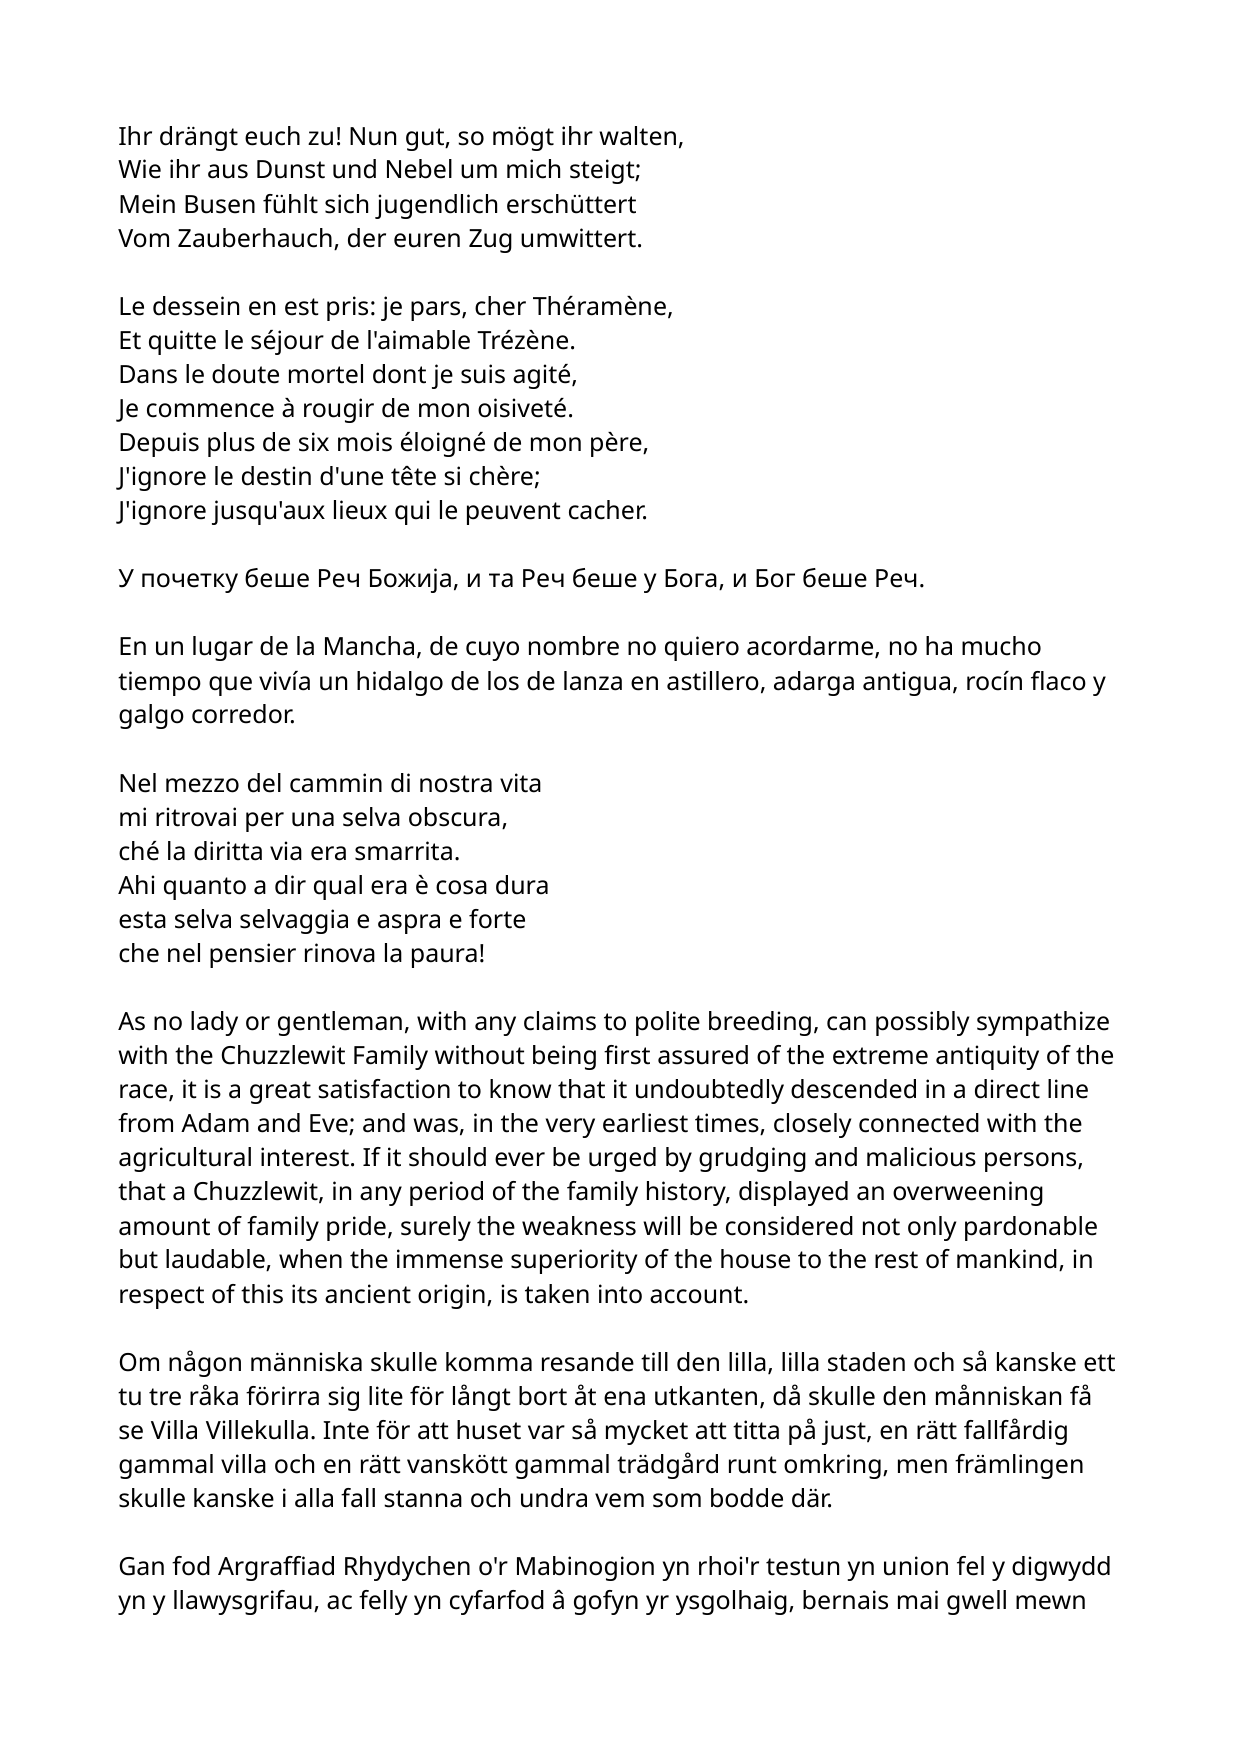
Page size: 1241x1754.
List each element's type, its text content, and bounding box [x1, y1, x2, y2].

text Dans le doute mortel dont je suis agité, [118, 357, 1122, 391]
text Om någon människa skulle komma resande till den lilla, lilla staden och så kanske ett tu tre råka förirra sig lite för långt bort åt ena utkanten, då skulle den månniskan få se Villa Villekulla. Inte för att huset var så mycket att titta på just, en rätt fallfårdig gammal villa och en rätt vanskött gammal trädgård runt omkring, men främlingen skulle kanske i alla fall stanna och undra vem som bodde där. [118, 1344, 1122, 1515]
text Vom Zauberhauch, der euren Zug umwittert. [118, 220, 1122, 254]
text Je commence à rougir de mon oisiveté. [118, 391, 1122, 425]
text che nel pensier rinova la paura! [118, 936, 1122, 970]
text Gan fod Argraffiad Rhydychen o'r Mabinogion yn rhoi'r testun yn union fel y digwydd yn y llawysgrifau, ac felly yn cyfarfod â gofyn yr ysgolhaig, bernais mai gwell mewn [118, 1549, 1122, 1617]
text ché la diritta via era smarrita. [118, 833, 1122, 867]
text Et quitte le séjour de l'aimable Trézène. [118, 322, 1122, 357]
text У почетку беше Реч Божија, и та Реч беше у Бога, и Бог беше Реч. [118, 561, 1122, 595]
text Ahi quanto a dir qual era è cosa dura [118, 867, 1122, 902]
text Wie ihr aus Dunst und Nebel um mich steigt; [118, 152, 1122, 186]
text esta selva selvaggia e aspra e forte [118, 902, 1122, 936]
text Ihr drängt euch zu! Nun gut, so mögt ihr walten, [118, 118, 1122, 152]
text En un lugar de la Mancha, de cuyo nombre no quiero acordarme, no ha mucho tiempo que vivía un hidalgo de los de lanza en astillero, adarga antigua, rocín flaco y galgo corredor. [118, 629, 1122, 731]
text Depuis plus de six mois éloigné de mon père, [118, 425, 1122, 459]
text J'ignore jusqu'aux lieux qui le peuvent cacher. [118, 493, 1122, 527]
text Le dessein en est pris: je pars, cher Théramène, [118, 288, 1122, 322]
text mi ritrovai per una selva obscura, [118, 799, 1122, 833]
text J'ignore le destin d'une tête si chère; [118, 459, 1122, 493]
text Mein Busen fühlt sich jugendlich erschüttert [118, 186, 1122, 220]
text As no lady or gentleman, with any claims to polite breeding, can possibly sympathize with the Chuzzlewit Family without being first assured of the extreme antiquity of the race, it is a great satisfaction to know that it undoubtedly descended in a direct line from Adam and Eve; and was, in the very earliest times, closely connected with the agricultural interest. If it should ever be urged by grudging and malicious persons, that a Chuzzlewit, in any period of the family history, displayed an overweening amount of family pride, surely the weakness will be considered not only pardonable but laudable, when the immense superiority of the house to the rest of mankind, in respect of this its ancient origin, is taken into account. [118, 1004, 1122, 1310]
text Nel mezzo del cammin di nostra vita [118, 765, 1122, 799]
